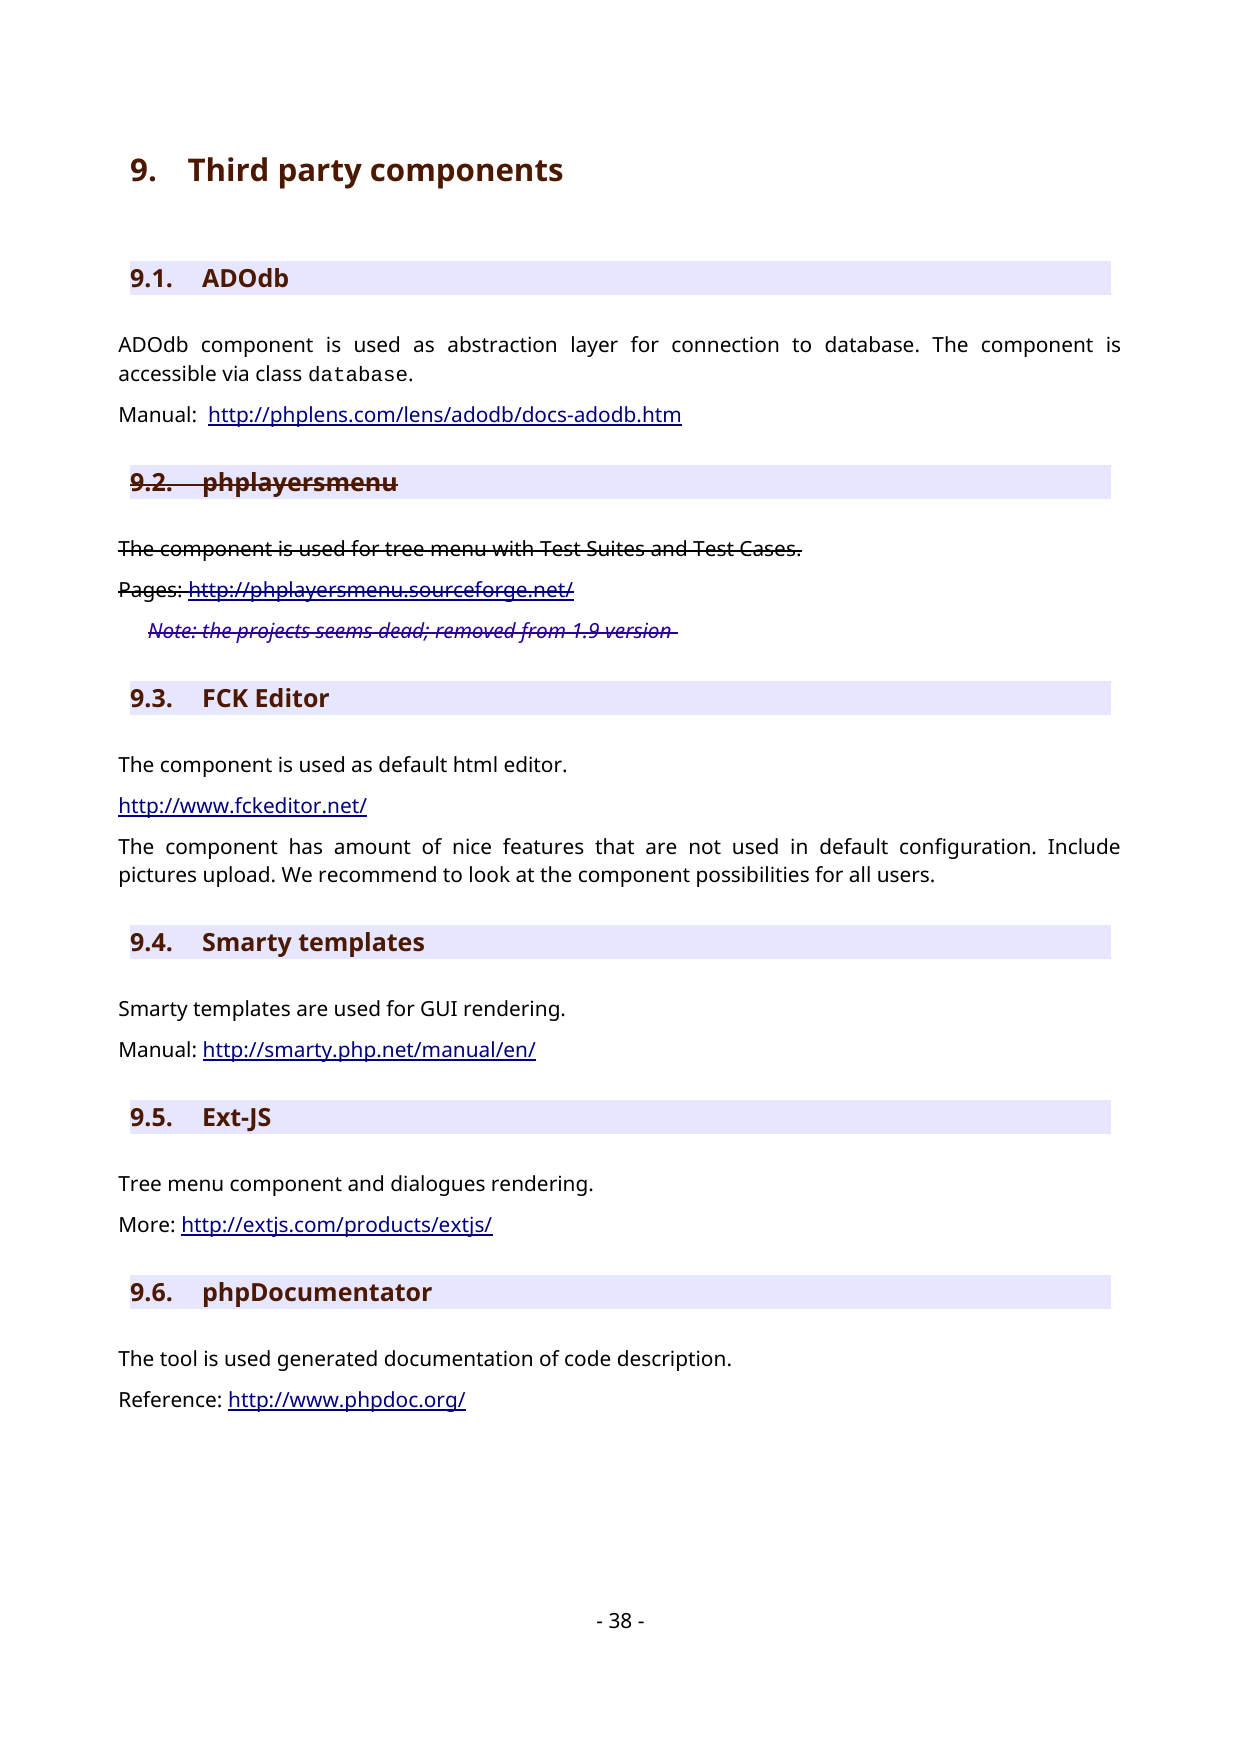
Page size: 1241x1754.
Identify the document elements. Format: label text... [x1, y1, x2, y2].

text Smarty templates are used for GUI rendering. [118, 994, 1122, 1023]
text Pages: http://phplayersmenu.sourceforge.net/ [118, 575, 1122, 603]
text The component has amount of nice features that are not used in default configuration. Include pictures upload. We recommend to look at the component possibilities for all users. [118, 832, 1122, 889]
text The component is used for tree menu with Test Suites and Test Cases. [118, 534, 1122, 563]
subtitle Third party components [130, 148, 1111, 190]
subtitle FCK Editor [130, 681, 1111, 715]
text More: http://extjs.com/products/extjs/ [118, 1210, 1122, 1239]
subtitle phpDocumentator [130, 1275, 1111, 1309]
subtitle Smarty templates [130, 925, 1111, 959]
text ADOdb component is used as abstraction layer for connection to database. The component is accessible via class database. [118, 331, 1122, 388]
subtitle ADOdb [130, 261, 1111, 295]
subtitle Ext-JS [130, 1100, 1111, 1134]
subtitle phplayersmenu [130, 465, 1111, 499]
text Tree menu component and dialogues rendering. [118, 1169, 1122, 1198]
text The component is used as default html editor. [118, 750, 1122, 778]
text Reference: http://www.phpdoc.org/ [118, 1385, 1122, 1414]
text Manual: http://phplens.com/lens/adodb/docs-adodb.htm [118, 400, 1122, 428]
text http://www.fckeditor.net/ [118, 791, 1122, 819]
text The tool is used generated documentation of code description. [118, 1344, 1122, 1373]
text Manual: http://smarty.php.net/manual/en/ [118, 1035, 1122, 1064]
text Note: the projects seems dead; removed from 1.9 version [148, 616, 1093, 644]
